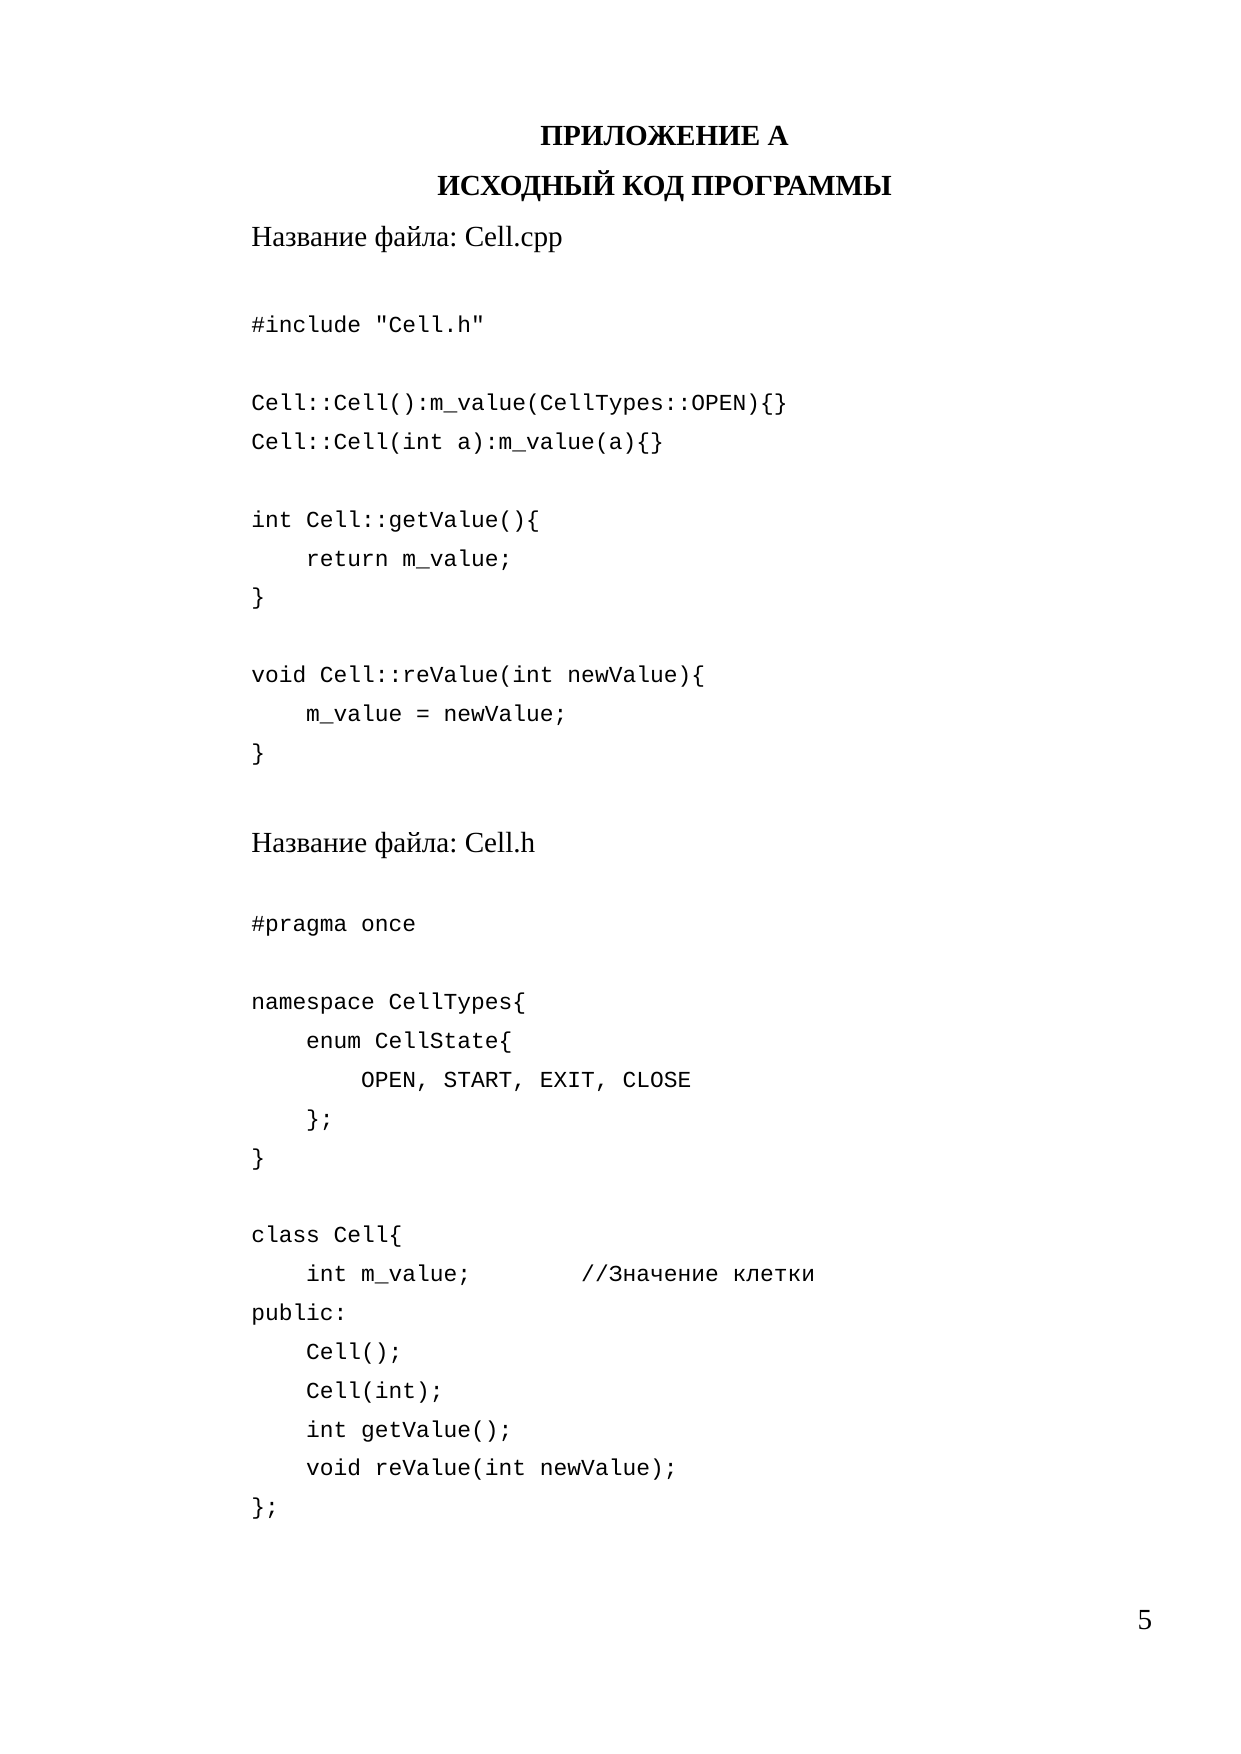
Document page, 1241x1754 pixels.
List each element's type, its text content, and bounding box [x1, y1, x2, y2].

text enum CellState{ [177, 1029, 1152, 1055]
text int m_value; //Значение клетки [177, 1262, 1152, 1288]
text } [177, 586, 1152, 612]
text #pragma once [177, 913, 1152, 939]
text Cell::Cell(int a):m_value(a){} [177, 430, 1152, 456]
text Название файла: Cell.cpp [177, 219, 1152, 252]
text #include "Cell.h" [177, 314, 1152, 340]
text public: [177, 1301, 1152, 1327]
text m_value = newValue; [177, 702, 1152, 728]
text return m_value; [177, 547, 1152, 573]
text void Cell::reValue(int newValue){ [177, 663, 1152, 689]
text int getValue(); [177, 1418, 1152, 1444]
text } [177, 1146, 1152, 1172]
text Cell(); [177, 1340, 1152, 1366]
text } [177, 741, 1152, 767]
text Cell(int); [177, 1379, 1152, 1405]
text int Cell::getValue(){ [177, 508, 1152, 534]
text }; [177, 1107, 1152, 1133]
text Cell::Cell():m_value(CellTypes::OPEN){} [177, 391, 1152, 417]
text OPEN, START, EXIT, CLOSE [177, 1068, 1152, 1094]
subtitle Приложение А Исходный код программы [177, 118, 1152, 202]
text namespace CellTypes{ [177, 991, 1152, 1016]
text Название файла: Cell.h [177, 825, 1152, 858]
text class Cell{ [177, 1224, 1152, 1249]
text }; [177, 1496, 1152, 1522]
text void reValue(int newValue); [177, 1457, 1152, 1483]
